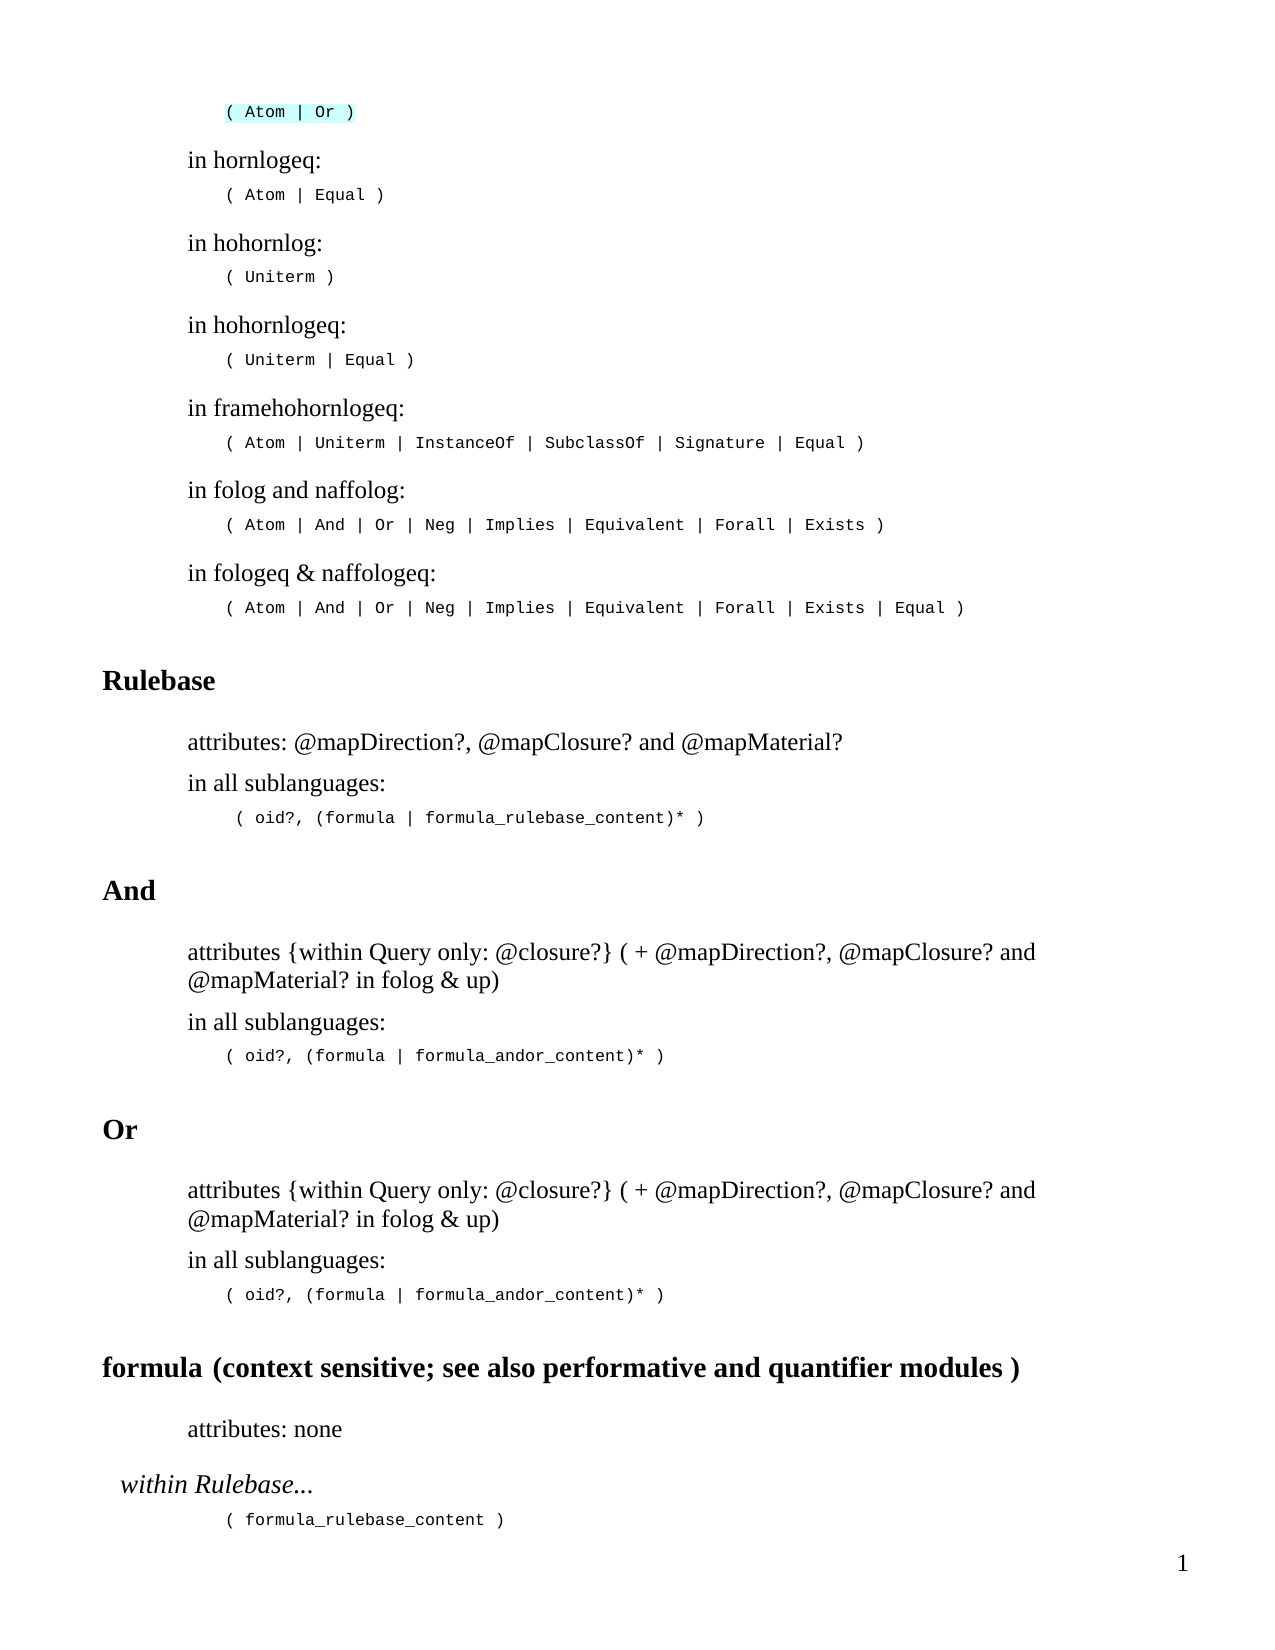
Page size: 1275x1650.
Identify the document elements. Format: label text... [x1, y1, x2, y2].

text attributes: @mapDirection?, @mapClosure? and @mapMaterial? [187, 727, 1200, 756]
text ( formula_rulebase_content ) [225, 1511, 1200, 1530]
subtitle Or [102, 1112, 1200, 1145]
text in hohornlog: [187, 228, 1200, 256]
text ( Atom | And | Or | Neg | Implies | Equivalent | Forall | Exists | Equal ) [225, 599, 1200, 618]
text ( Uniterm ) [225, 269, 1200, 288]
text in all sublanguages: [187, 768, 1200, 797]
subtitle within Rulebase... [120, 1468, 1200, 1499]
text in all sublanguages: [187, 1007, 1200, 1035]
text ( oid?, (formula | formula_andor_content)* ) [225, 1287, 1200, 1305]
text attributes {within Query only: @closure?} ( + @mapDirection?, @mapClosure? and @mapMaterial? in folog & up) [187, 937, 1200, 994]
subtitle And [102, 873, 1200, 907]
subtitle formula (context sensitive; see also performative and quantifier modules ) [102, 1350, 1200, 1384]
text ( Atom | Equal ) [225, 186, 1200, 205]
text attributes {within Query only: @closure?} ( + @mapDirection?, @mapClosure? and @mapMaterial? in folog & up) [187, 1175, 1200, 1233]
text in fologeq & naffologeq: [187, 558, 1200, 587]
text ( Atom | And | Or | Neg | Implies | Equivalent | Forall | Exists ) [225, 517, 1200, 536]
text in framehohornlogeq: [187, 393, 1200, 422]
text ( oid?, (formula | formula_andor_content)* ) [225, 1048, 1200, 1067]
text attributes: none [187, 1414, 1200, 1443]
text ( Atom | Uniterm | InstanceOf | SubclassOf | Signature | Equal ) [225, 434, 1200, 453]
text in all sublanguages: [187, 1245, 1200, 1274]
text ( Uniterm | Equal ) [225, 352, 1200, 370]
subtitle Rulebase [102, 663, 1200, 697]
text ( oid?, (formula | formula_rulebase_content)* ) [225, 809, 1200, 828]
text in folog and naffolog: [187, 476, 1200, 504]
text ( Atom | Or ) [225, 104, 1200, 123]
text in hohornlogeq: [187, 310, 1200, 339]
text in hornlogeq: [187, 145, 1200, 174]
